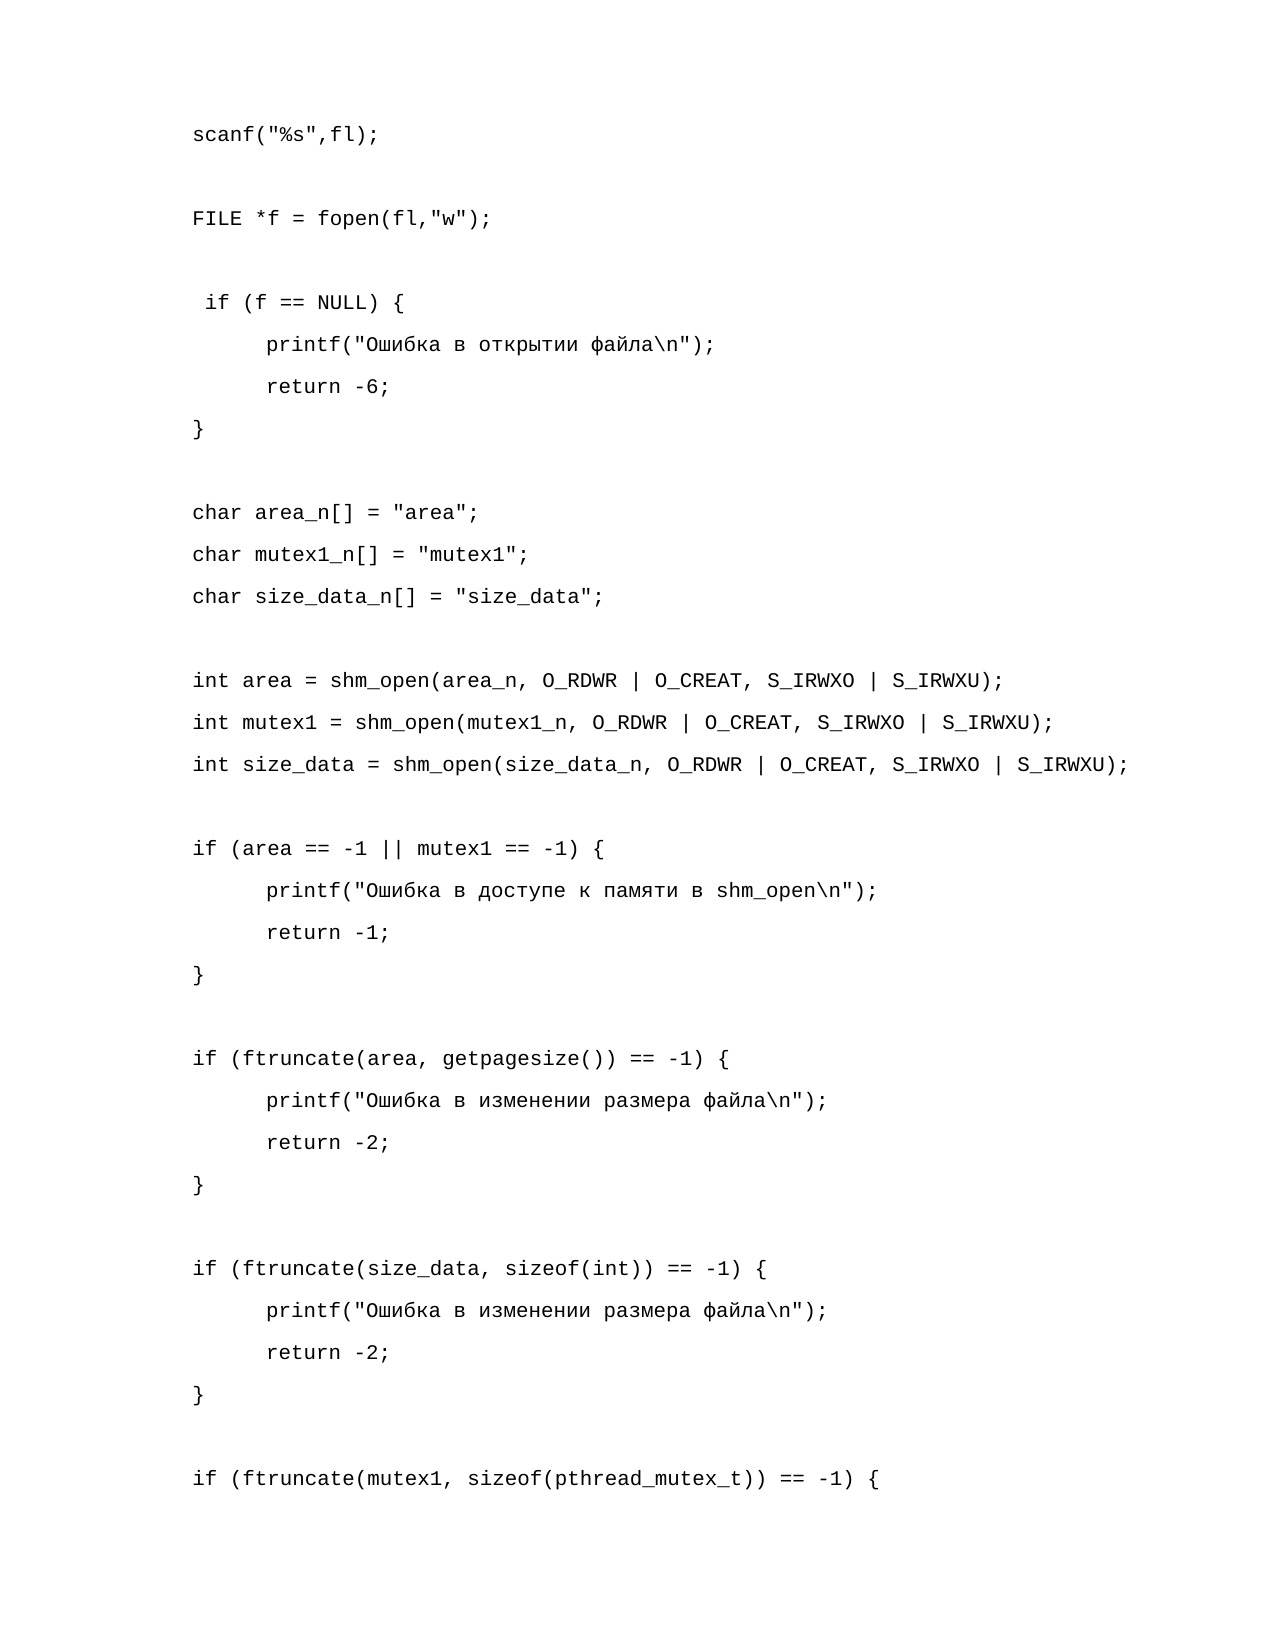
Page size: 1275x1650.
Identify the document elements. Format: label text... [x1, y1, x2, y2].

text printf("Ошибка в открытии файла\n"); [118, 328, 1157, 357]
text printf("Ошибка в изменении размера файла\n"); [118, 1084, 1157, 1113]
text printf("Ошибка в изменении размера файла\n"); [118, 1293, 1157, 1323]
text } [118, 412, 1157, 441]
text return -6; [118, 370, 1157, 399]
text int area = shm_open(area_n, O_RDWR | O_CREAT, S_IRWXO | S_IRWXU); [118, 664, 1157, 693]
text int mutex1 = shm_open(mutex1_n, O_RDWR | O_CREAT, S_IRWXO | S_IRWXU); [118, 706, 1157, 735]
text if (ftruncate(area, getpagesize()) == -1) { [118, 1042, 1157, 1071]
text if (ftruncate(size_data, sizeof(int)) == -1) { [118, 1252, 1157, 1281]
text FILE *f = fopen(fl,"w"); [118, 202, 1157, 232]
text scanf("%s",fl); [118, 118, 1157, 148]
text } [118, 1377, 1157, 1407]
text int size_data = shm_open(size_data_n, O_RDWR | O_CREAT, S_IRWXO | S_IRWXU); [118, 748, 1157, 777]
text if (ftruncate(mutex1, sizeof(pthread_mutex_t)) == -1) { [118, 1461, 1157, 1491]
text return -2; [118, 1126, 1157, 1155]
text printf("Ошибка в доступе к памяти в shm_open\n"); [118, 874, 1157, 903]
text return -1; [118, 916, 1157, 945]
text } [118, 1168, 1157, 1197]
text char size_data_n[] = "size_data"; [118, 580, 1157, 609]
text if (area == -1 || mutex1 == -1) { [118, 832, 1157, 861]
text } [118, 958, 1157, 987]
text char area_n[] = "area"; [118, 496, 1157, 525]
text if (f == NULL) { [118, 286, 1157, 316]
text char mutex1_n[] = "mutex1"; [118, 538, 1157, 567]
text return -2; [118, 1336, 1157, 1365]
